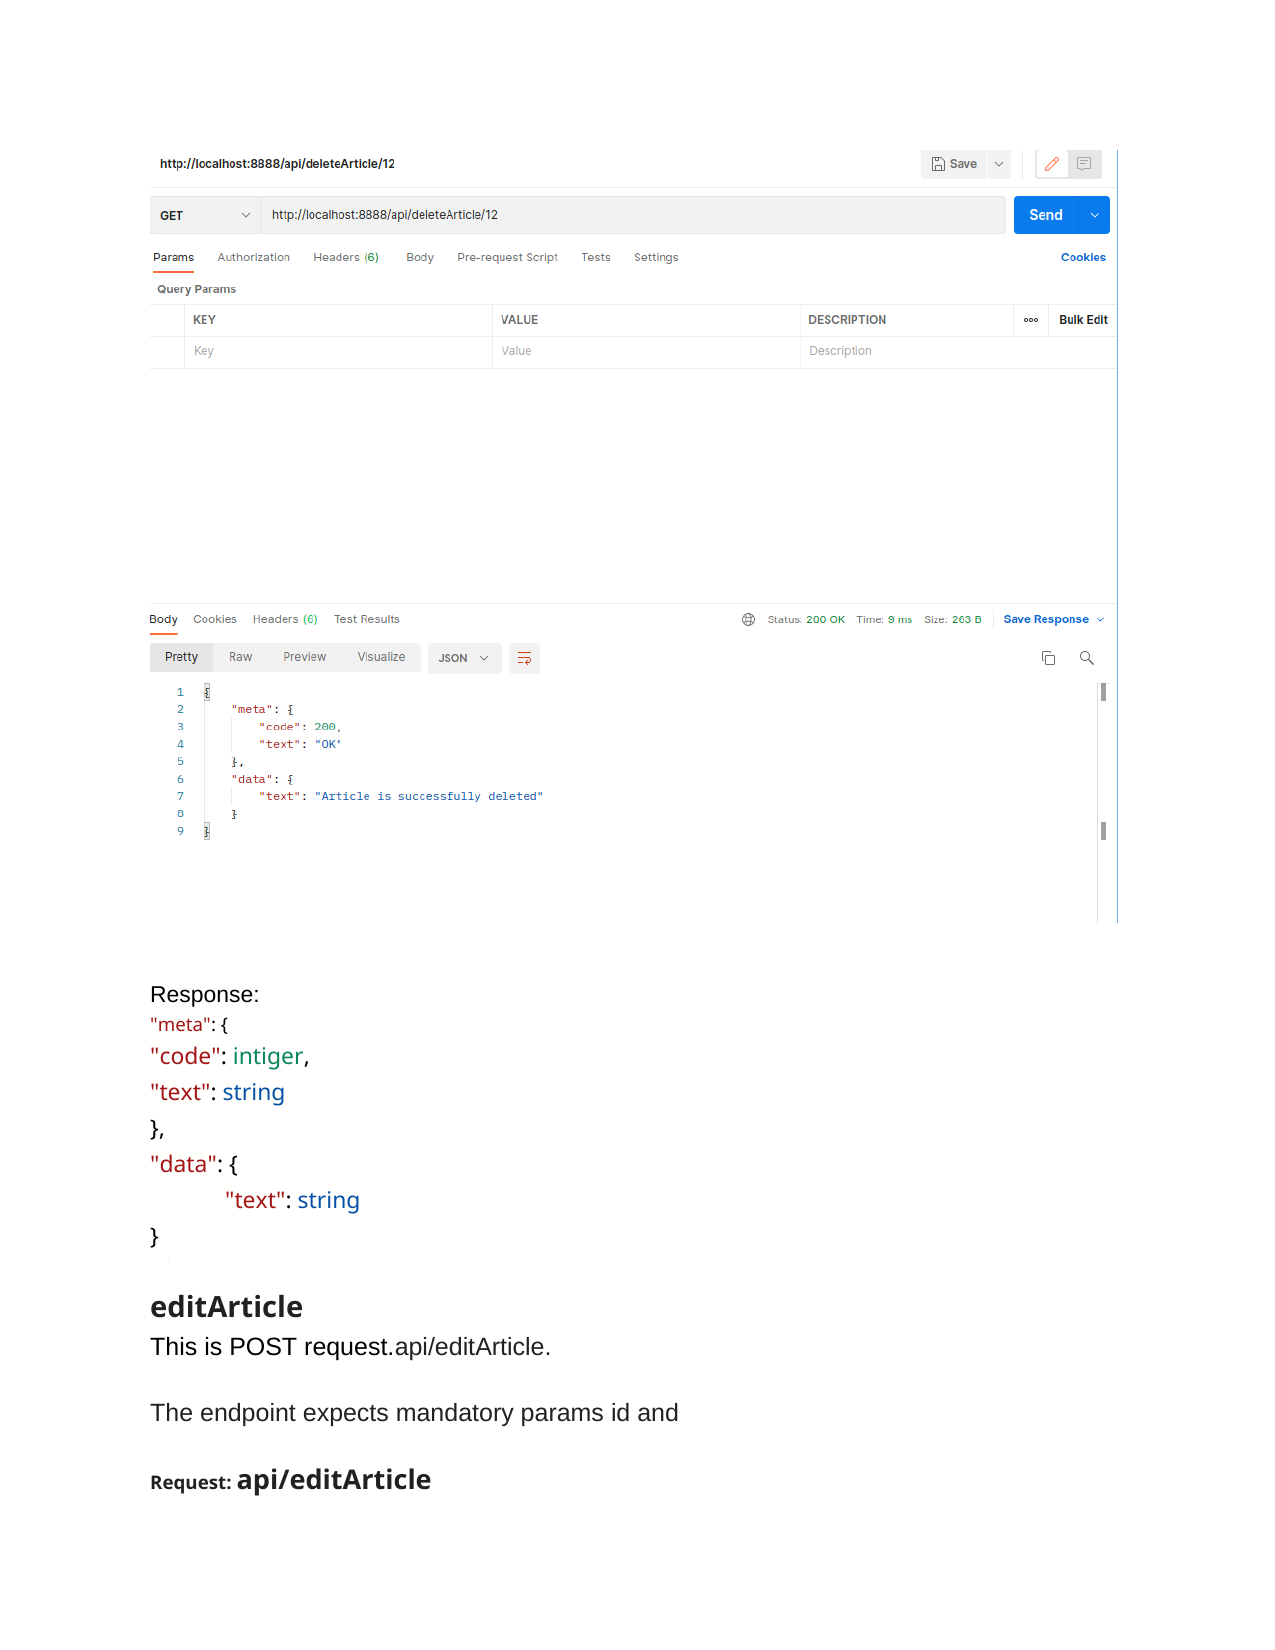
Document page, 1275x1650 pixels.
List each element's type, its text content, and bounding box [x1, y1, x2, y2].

text Request: api/editArticle [150, 1460, 1125, 1497]
text This is POST request.api/editArticle. [150, 1332, 1125, 1361]
text "code": intiger, [150, 1040, 1125, 1072]
text "data": { [150, 1148, 1125, 1179]
text "meta": { [150, 1011, 1125, 1037]
text Response: [150, 981, 1125, 1007]
text "text": string [150, 1076, 1125, 1107]
text } [150, 1220, 1125, 1251]
text editArticle [150, 1286, 1125, 1326]
text The endpoint expects mandatory params id and [150, 1398, 1125, 1427]
text "text": string [150, 1184, 1125, 1215]
picture [150, 150, 1125, 923]
text }, [150, 1112, 1125, 1143]
